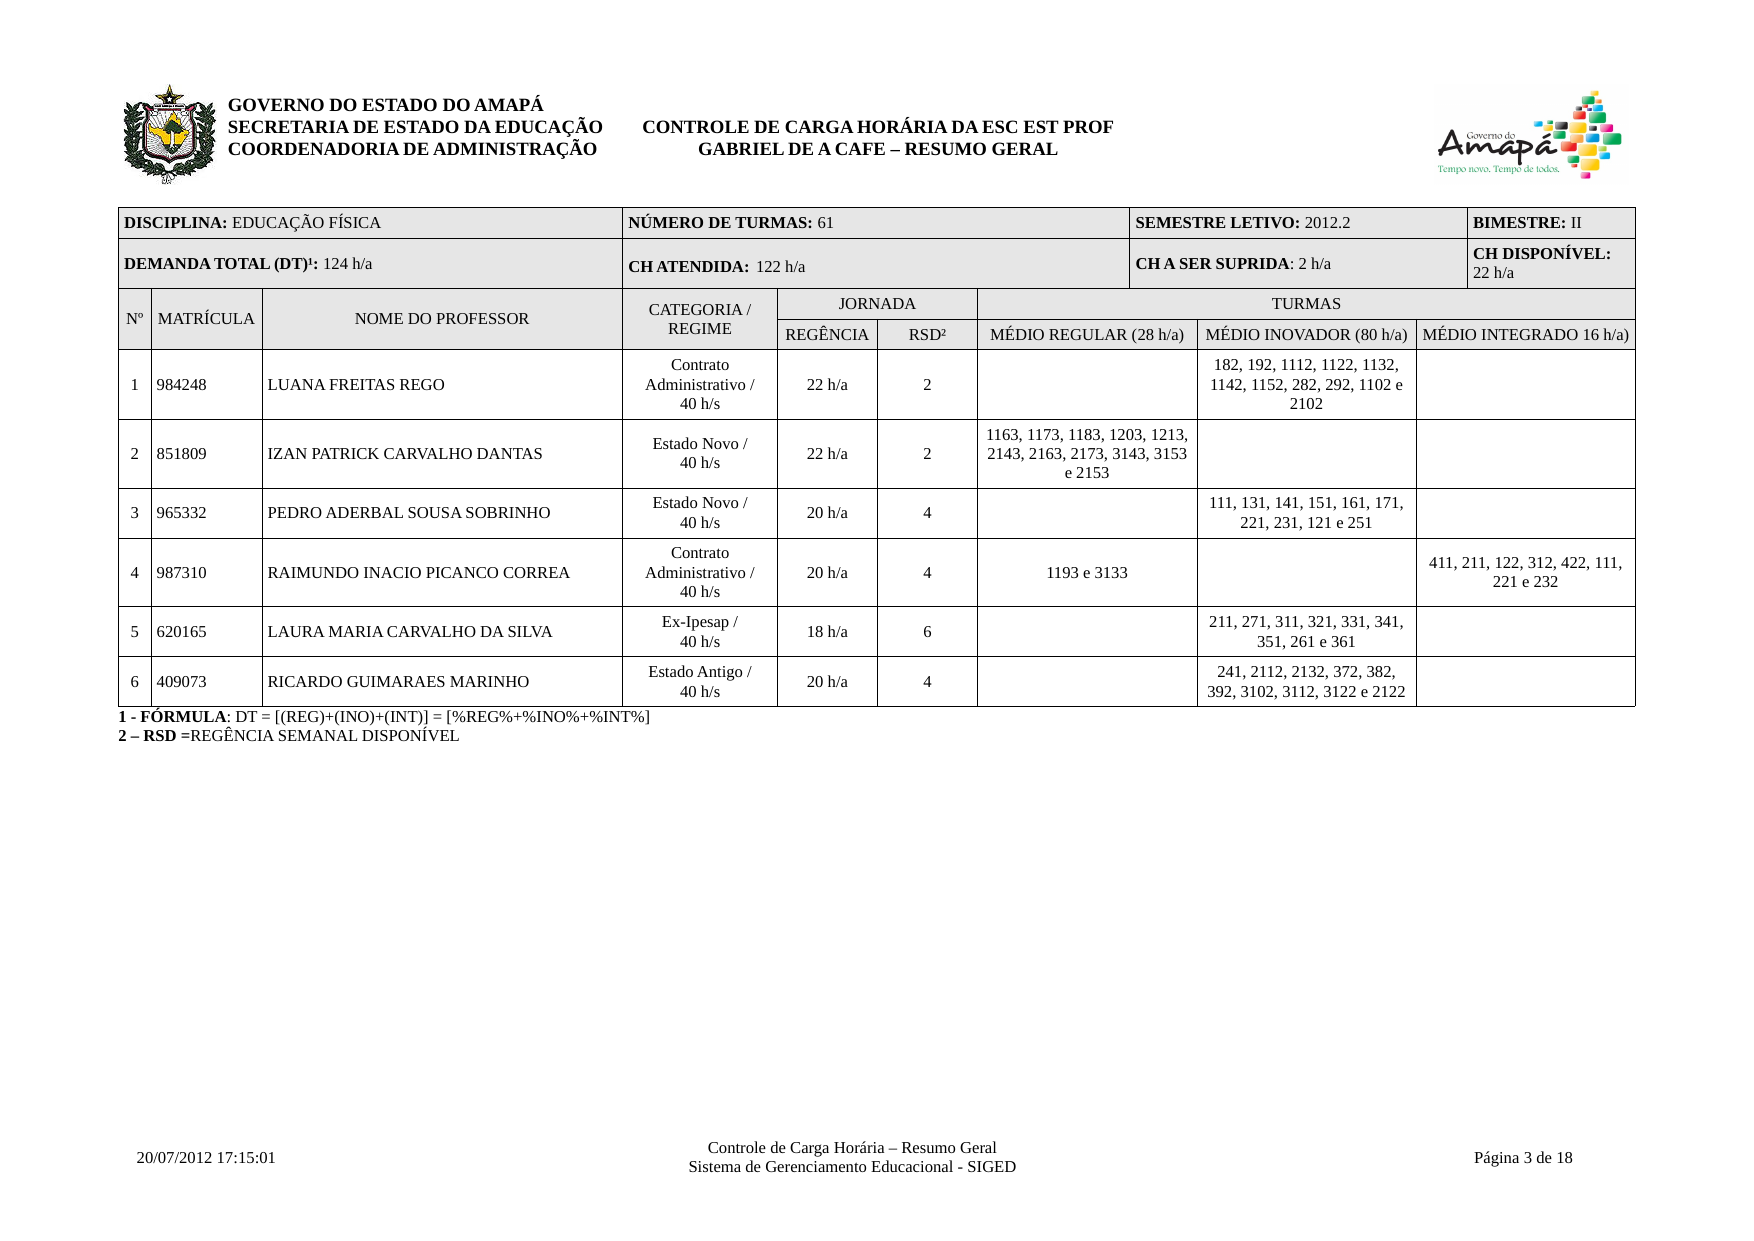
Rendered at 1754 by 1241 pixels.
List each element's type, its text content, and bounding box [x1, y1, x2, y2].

table_cell JORNADA [778, 289, 977, 319]
table_cell [1417, 657, 1635, 706]
table_cell LAURA MARIA CARVALHO DA SILVA [263, 607, 622, 656]
table_cell 987310 [152, 539, 262, 606]
table_cell Nº [119, 289, 151, 349]
table_cell 2 [119, 420, 151, 487]
table_cell 241, 2112, 2132, 372, 382, 392, 3102, 3112, 3122 e 2122 [1198, 657, 1416, 706]
table_cell CH A SER SUPRIDA: 2 h/a [1130, 239, 1467, 288]
table_cell [1417, 420, 1635, 487]
table_cell 5 [119, 607, 151, 656]
table_cell [978, 657, 1197, 706]
table_cell 2 [878, 350, 977, 418]
table_cell [1417, 607, 1635, 656]
table_cell 1193 e 3133 [978, 539, 1197, 606]
table_cell 4 [119, 539, 151, 606]
table_cell [1198, 420, 1416, 487]
table_cell CATEGORIA / REGIME [623, 289, 777, 349]
table_cell CH DISPONÍVEL: 22 h/a [1468, 239, 1635, 288]
table_cell [978, 350, 1197, 418]
table_header NÚMERO DE TURMAS: 61 [623, 208, 1129, 238]
table_cell RICARDO GUIMARAES MARINHO [263, 657, 622, 706]
table_cell [978, 607, 1197, 656]
table_cell [1198, 539, 1416, 606]
text 1 - FÓRMULA: DT = [(REG)+(INO)+(INT)] = [%REG%+%INO%+%INT%] [118, 706, 1636, 726]
table_cell 4 [878, 657, 977, 706]
table_header BIMESTRE: II [1468, 208, 1635, 238]
table_cell 851809 [152, 420, 262, 487]
table_cell 211, 271, 311, 321, 331, 341, 351, 261 e 361 [1198, 607, 1416, 656]
picture [1433, 84, 1629, 185]
table_cell RSD² [878, 320, 977, 349]
table_cell RAIMUNDO INACIO PICANCO CORREA [263, 539, 622, 606]
table_cell 182, 192, 1112, 1122, 1132, 1142, 1152, 282, 292, 1102 e 2102 [1198, 350, 1416, 418]
picture [123, 84, 218, 185]
table_cell MÉDIO REGULAR (28 h/a) [978, 320, 1197, 349]
table_cell 20 h/a [778, 489, 877, 537]
table_cell MÉDIO INTEGRADO 16 h/a) [1417, 320, 1635, 349]
table_cell Contrato Administrativo / 40 h/s [623, 350, 777, 418]
table_cell 965332 [152, 489, 262, 537]
table_cell LUANA FREITAS REGO [263, 350, 622, 418]
table_cell NOME DO PROFESSOR [263, 289, 622, 349]
table_cell Contrato Administrativo / 40 h/s [623, 539, 777, 606]
table_cell 411, 211, 122, 312, 422, 111, 221 e 232 [1417, 539, 1635, 606]
table_cell 620165 [152, 607, 262, 656]
table_cell Ex-Ipesap / 40 h/s [623, 607, 777, 656]
table_cell 4 [878, 539, 977, 606]
table_cell 22 h/a [778, 350, 877, 418]
table_cell [1417, 350, 1635, 418]
table_cell DEMANDA TOTAL (DT)¹: 124 h/a [119, 239, 622, 288]
table_cell PEDRO ADERBAL SOUSA SOBRINHO [263, 489, 622, 537]
table_cell Estado Antigo / 40 h/s [623, 657, 777, 706]
table_cell 1 [119, 350, 151, 418]
table_cell [1417, 489, 1635, 537]
table_cell Estado Novo / 40 h/s [623, 420, 777, 487]
table_header DISCIPLINA: EDUCAÇÃO FÍSICA [119, 208, 622, 238]
table_cell 20 h/a [778, 657, 877, 706]
table_cell MÉDIO INOVADOR (80 h/a) [1198, 320, 1416, 349]
table_cell 409073 [152, 657, 262, 706]
table_cell REGÊNCIA [778, 320, 877, 349]
table_cell 3 [119, 489, 151, 537]
table_cell IZAN PATRICK CARVALHO DANTAS [263, 420, 622, 487]
table_cell 984248 [152, 350, 262, 418]
text 2 – RSD =REGÊNCIA SEMANAL DISPONÍVEL [118, 726, 1636, 745]
table_header SEMESTRE LETIVO: 2012.2 [1130, 208, 1467, 238]
table_cell 2 [878, 420, 977, 487]
table_cell 20 h/a [778, 539, 877, 606]
table_cell TURMAS [978, 289, 1635, 319]
table_cell MATRÍCULA [152, 289, 262, 349]
table_cell 18 h/a [778, 607, 877, 656]
table_cell 6 [119, 657, 151, 706]
table_cell 22 h/a [778, 420, 877, 487]
table_cell [978, 489, 1197, 537]
table_cell CH ATENDIDA: 122 h/a [623, 239, 1129, 288]
table_cell 1163, 1173, 1183, 1203, 1213, 2143, 2163, 2173, 3143, 3153 e 2153 [978, 420, 1197, 487]
table_cell Estado Novo / 40 h/s [623, 489, 777, 537]
table_cell 111, 131, 141, 151, 161, 171, 221, 231, 121 e 251 [1198, 489, 1416, 537]
table_cell 6 [878, 607, 977, 656]
table_cell 4 [878, 489, 977, 537]
